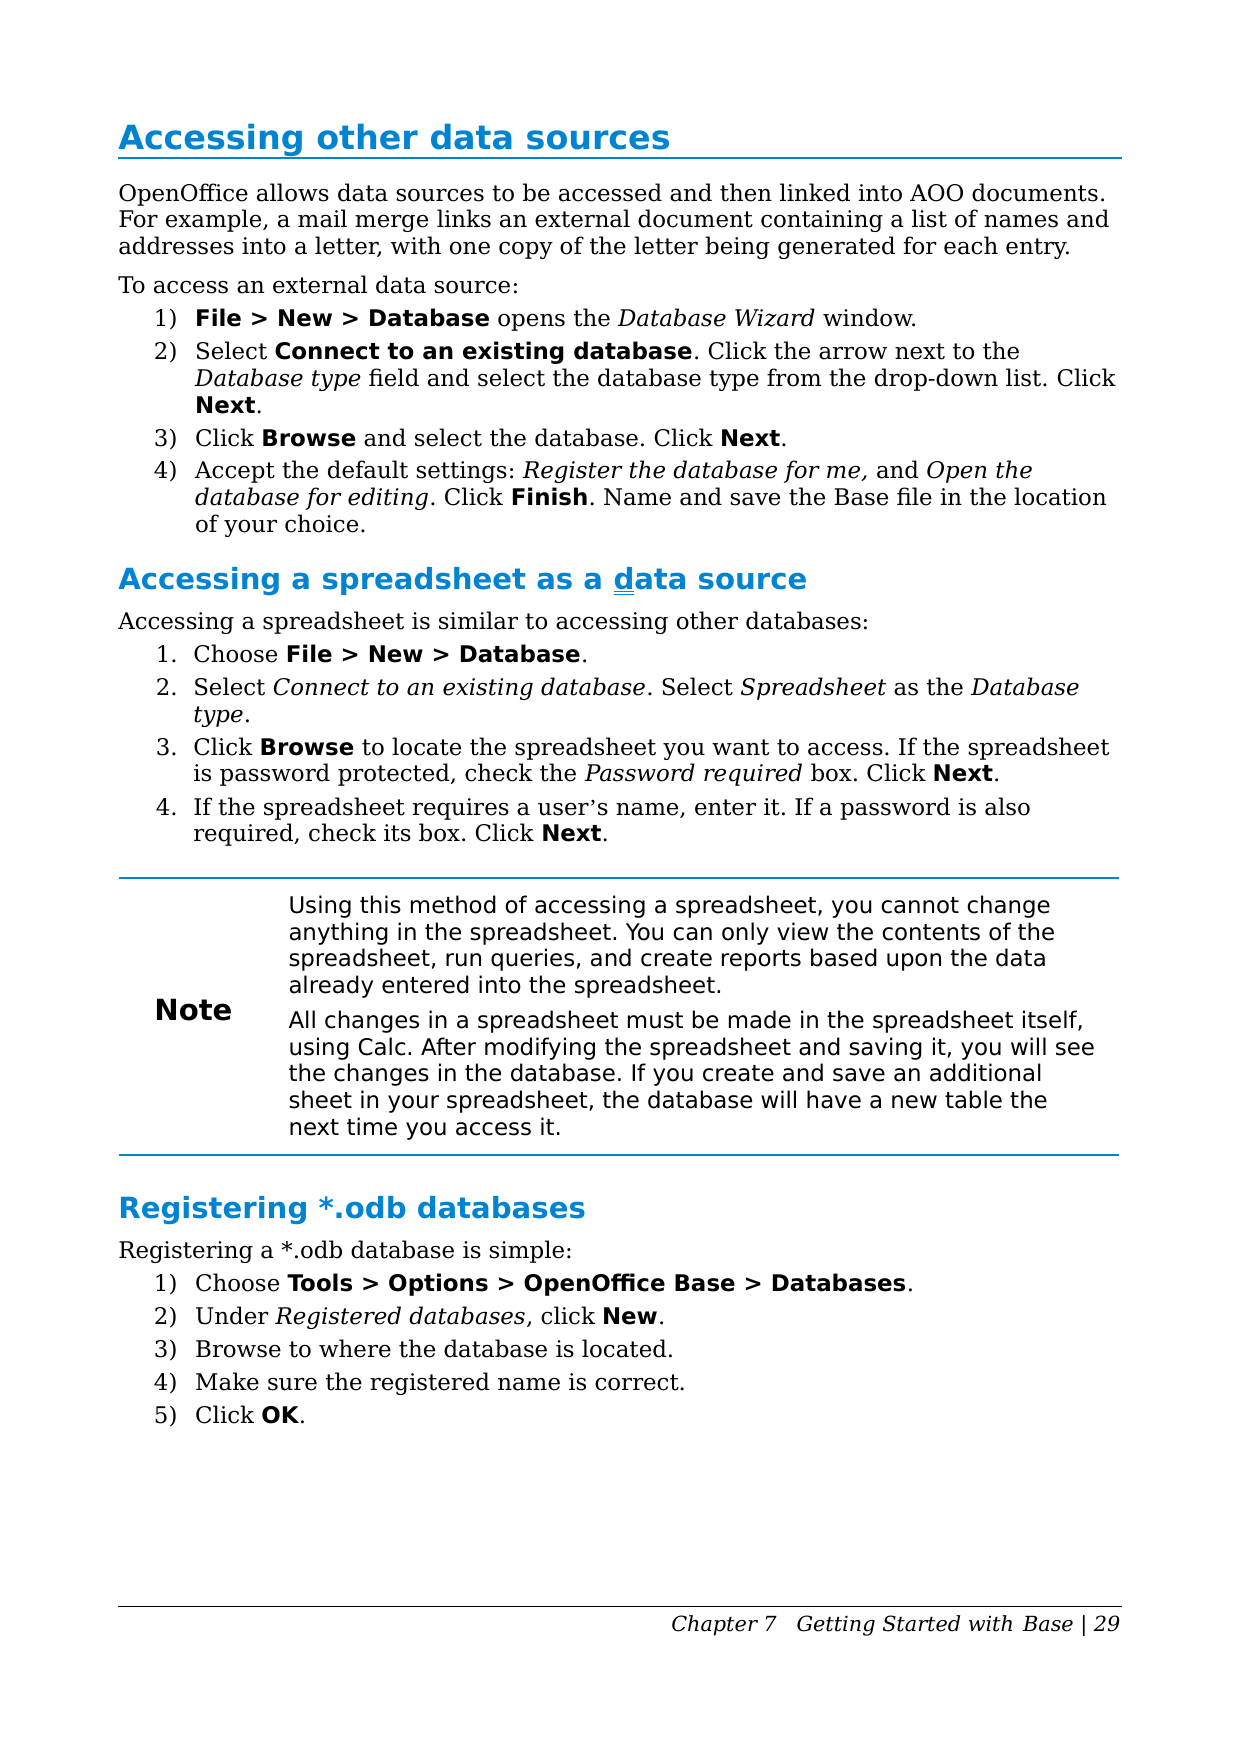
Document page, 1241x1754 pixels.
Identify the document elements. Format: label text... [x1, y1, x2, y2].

list Choose File > New > Database. [156, 641, 1122, 668]
list Click OK. [177, 1402, 1122, 1429]
list Click Browse and select the database. Click Next. [177, 425, 1122, 451]
list File > New > Database opens the Database Wizard window. [177, 306, 1122, 332]
list Accept the default settings: Register the database for me, and Open the database for editing. Click Finish. Name and save the Base file in the location of your choice. [177, 458, 1122, 538]
list Make sure the registered name is correct. [177, 1369, 1122, 1396]
list Under Registered databases, click New. [177, 1303, 1122, 1330]
list To access an external data source: [118, 272, 1122, 299]
table_header Note [119, 879, 267, 1154]
list Registering a *.odb database is simple: [118, 1237, 1122, 1264]
subtitle Registering *.odb databases [118, 1191, 1122, 1225]
list Select Connect to an existing database. Select Spreadsheet as the Database type. [156, 674, 1122, 728]
list Select Connect to an existing database. Click the arrow next to the Database type field and select the database type from the drop-down list. Click Next. [177, 338, 1122, 418]
list Choose Tools > Options > OpenOffice Base > Databases. [177, 1271, 1122, 1297]
list If the spreadsheet requires a user’s name, enter it. If a password is also required, check its box. Click Next. [156, 793, 1122, 847]
text OpenOffice allows data sources to be accessed and then linked into AOO documents. For example, a mail merge links an external document containing a list of names and addresses into a letter, with one copy of the letter being generated for each entry. [118, 178, 1122, 260]
list Accessing a spreadsheet is similar to accessing other databases: [118, 608, 1122, 635]
table_header Using this method of accessing a spreadsheet, you cannot change anything in the spreadsheet. You can only view the contents of the spreadsheet, run queries, and create reports based upon the data already entered into the spreadsheet. All changes in a spreadsheet must be made in the spreadsheet itself, using Calc. After modifying the spreadsheet and saving it, you will see the changes in the database. If you create and save an additional sheet in your spreadsheet, the database will have a new table the next time you access it. [267, 879, 1119, 1154]
list Browse to where the database is located. [177, 1336, 1122, 1363]
subtitle Accessing a spreadsheet as a data source [118, 562, 1122, 596]
subtitle Accessing other data sources [118, 118, 1122, 157]
list Click Browse to locate the spreadsheet you want to access. If the spreadsheet is password protected, check the Password required box. Click Next. [156, 734, 1122, 787]
